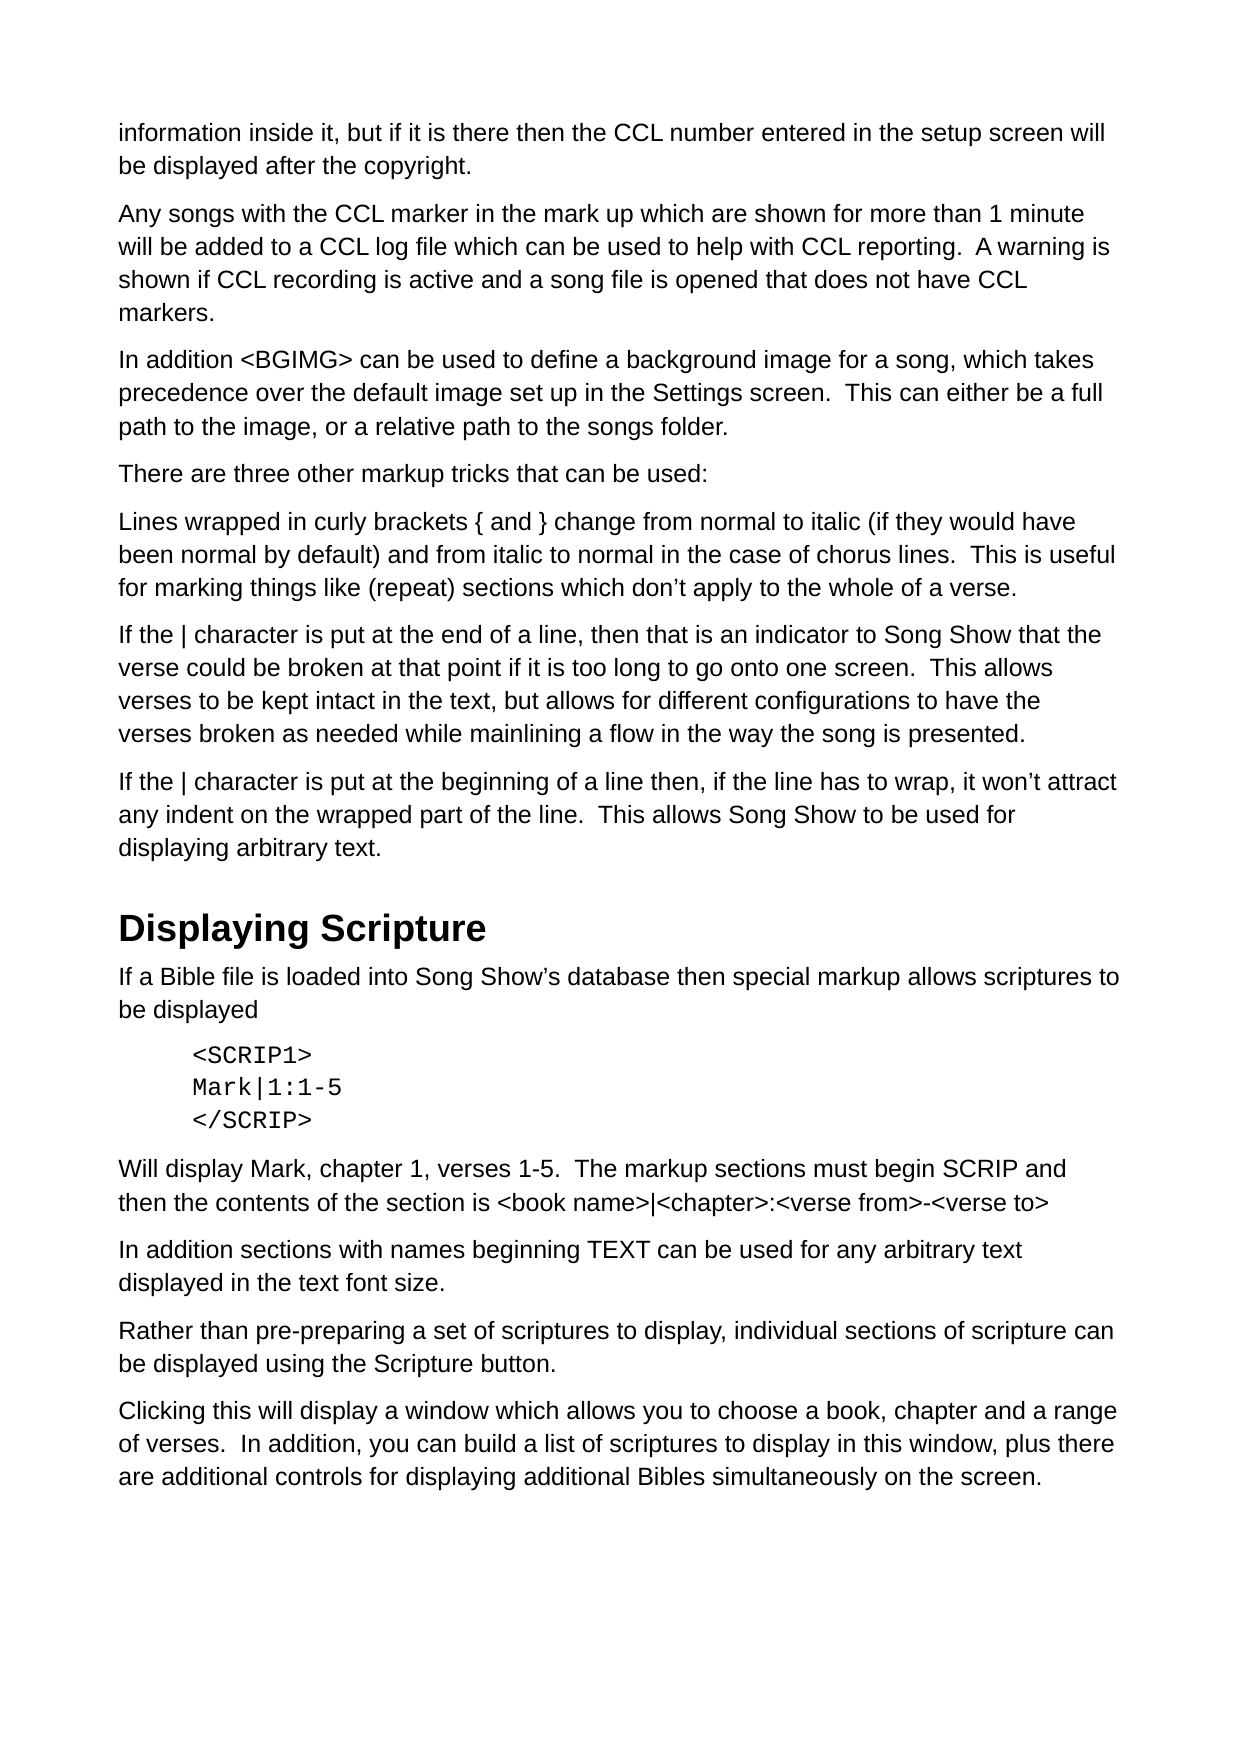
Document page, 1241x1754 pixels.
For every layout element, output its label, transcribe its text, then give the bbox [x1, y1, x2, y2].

text Lines wrapped in curly brackets { and } change from normal to italic (if they would have been normal by default) and from italic to normal in the case of chorus lines. This is useful for marking things like (repeat) sections which don’t apply to the whole of a verse. [118, 507, 1122, 601]
text Rather than pre-preparing a set of scriptures to display, individual sections of scripture can be displayed using the Scripture button. [118, 1316, 1122, 1377]
text In addition sections with names beginning TEXT can be used for any arbitrary text displayed in the text font size. [118, 1235, 1122, 1297]
text information inside it, but if it is there then the CCL number entered in the setup screen will be displayed after the copyright. [118, 118, 1122, 180]
text If the | character is put at the beginning of a line then, if the line has to wrap, it won’t attract any indent on the wrapped part of the line. This allows Song Show to be used for displaying arbitrary text. [118, 767, 1122, 862]
text Will display Mark, chapter 1, verses 1-5. The markup sections must begin SCRIP and then the contents of the section is <book name>|<chapter>:<verse from>-<verse to> [118, 1154, 1122, 1216]
text If a Bible file is loaded into Song Show’s database then special markup allows scriptures to be displayed [118, 962, 1122, 1023]
subtitle Displaying Scripture [118, 906, 1122, 949]
text There are three other markup tricks that can be used: [118, 459, 1122, 488]
text In addition <BGIMG> can be used to define a background image for a song, which takes precedence over the default image set up in the Settings screen. This can either be a full path to the image, or a relative path to the songs folder. [118, 345, 1122, 440]
text <SCRIP1> Mark|1:1-5 </SCRIP> [192, 1042, 1122, 1136]
text If the | character is put at the end of a line, then that is an indicator to Song Show that the verse could be broken at that point if it is too long to go onto one screen. This allows verses to be kept intact in the text, but allows for different configurations to have the verses broken as needed while mainlining a flow in the way the song is presented. [118, 620, 1122, 748]
text Clicking this will display a window which allows you to choose a book, chapter and a range of verses. In addition, you can build a list of scriptures to display in this window, plus there are additional controls for displaying additional Bibles simultaneously on the screen. [118, 1396, 1122, 1491]
text Any songs with the CCL marker in the mark up which are shown for more than 1 minute will be added to a CCL log file which can be used to help with CCL reporting. A warning is shown if CCL recording is active and a song file is opened that does not have CCL markers. [118, 199, 1122, 327]
